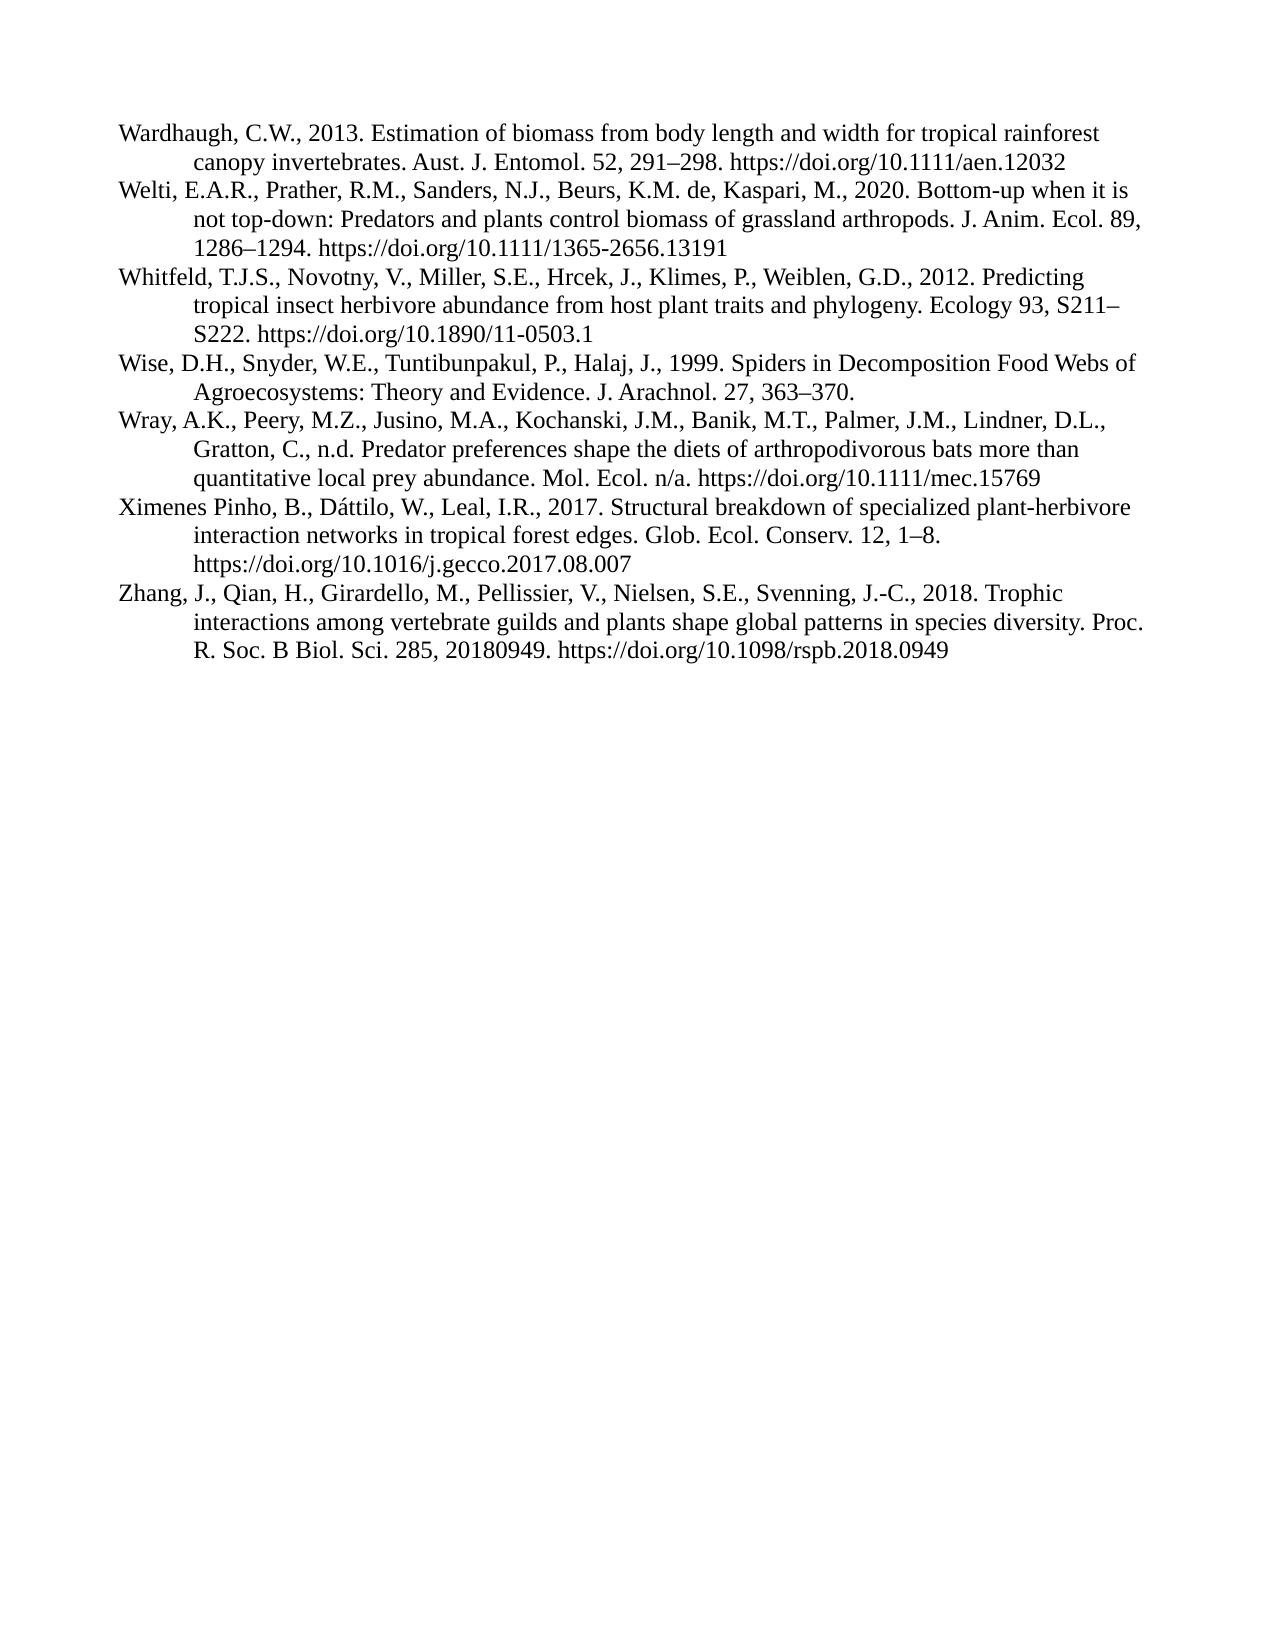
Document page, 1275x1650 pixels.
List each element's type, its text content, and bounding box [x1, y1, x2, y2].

text Welti, E.A.R., Prather, R.M., Sanders, N.J., Beurs, K.M. de, Kaspari, M., 2020. Bottom-up when it is not top-down: Predators and plants control biomass of grassland arthropods. J. Anim. Ecol. 89, 1286–1294. https://doi.org/10.1111/1365-2656.13191 [118, 176, 1157, 262]
text Whitfeld, T.J.S., Novotny, V., Miller, S.E., Hrcek, J., Klimes, P., Weiblen, G.D., 2012. Predicting tropical insect herbivore abundance from host plant traits and phylogeny. Ecology 93, S211–S222. https://doi.org/10.1890/11-0503.1 [118, 262, 1157, 348]
text Ximenes Pinho, B., Dáttilo, W., Leal, I.R., 2017. Structural breakdown of specialized plant-herbivore interaction networks in tropical forest edges. Glob. Ecol. Conserv. 12, 1–8. https://doi.org/10.1016/j.gecco.2017.08.007 [118, 492, 1157, 578]
text Zhang, J., Qian, H., Girardello, M., Pellissier, V., Nielsen, S.E., Svenning, J.-C., 2018. Trophic interactions among vertebrate guilds and plants shape global patterns in species diversity. Proc. R. Soc. B Biol. Sci. 285, 20180949. https://doi.org/10.1098/rspb.2018.0949 [118, 578, 1157, 664]
text Wise, D.H., Snyder, W.E., Tuntibunpakul, P., Halaj, J., 1999. Spiders in Decomposition Food Webs of Agroecosystems: Theory and Evidence. J. Arachnol. 27, 363–370. [118, 348, 1157, 406]
text Wray, A.K., Peery, M.Z., Jusino, M.A., Kochanski, J.M., Banik, M.T., Palmer, J.M., Lindner, D.L., Gratton, C., n.d. Predator preferences shape the diets of arthropodivorous bats more than quantitative local prey abundance. Mol. Ecol. n/a. https://doi.org/10.1111/mec.15769 [118, 406, 1157, 492]
text Wardhaugh, C.W., 2013. Estimation of biomass from body length and width for tropical rainforest canopy invertebrates. Aust. J. Entomol. 52, 291–298. https://doi.org/10.1111/aen.12032 [118, 118, 1157, 176]
